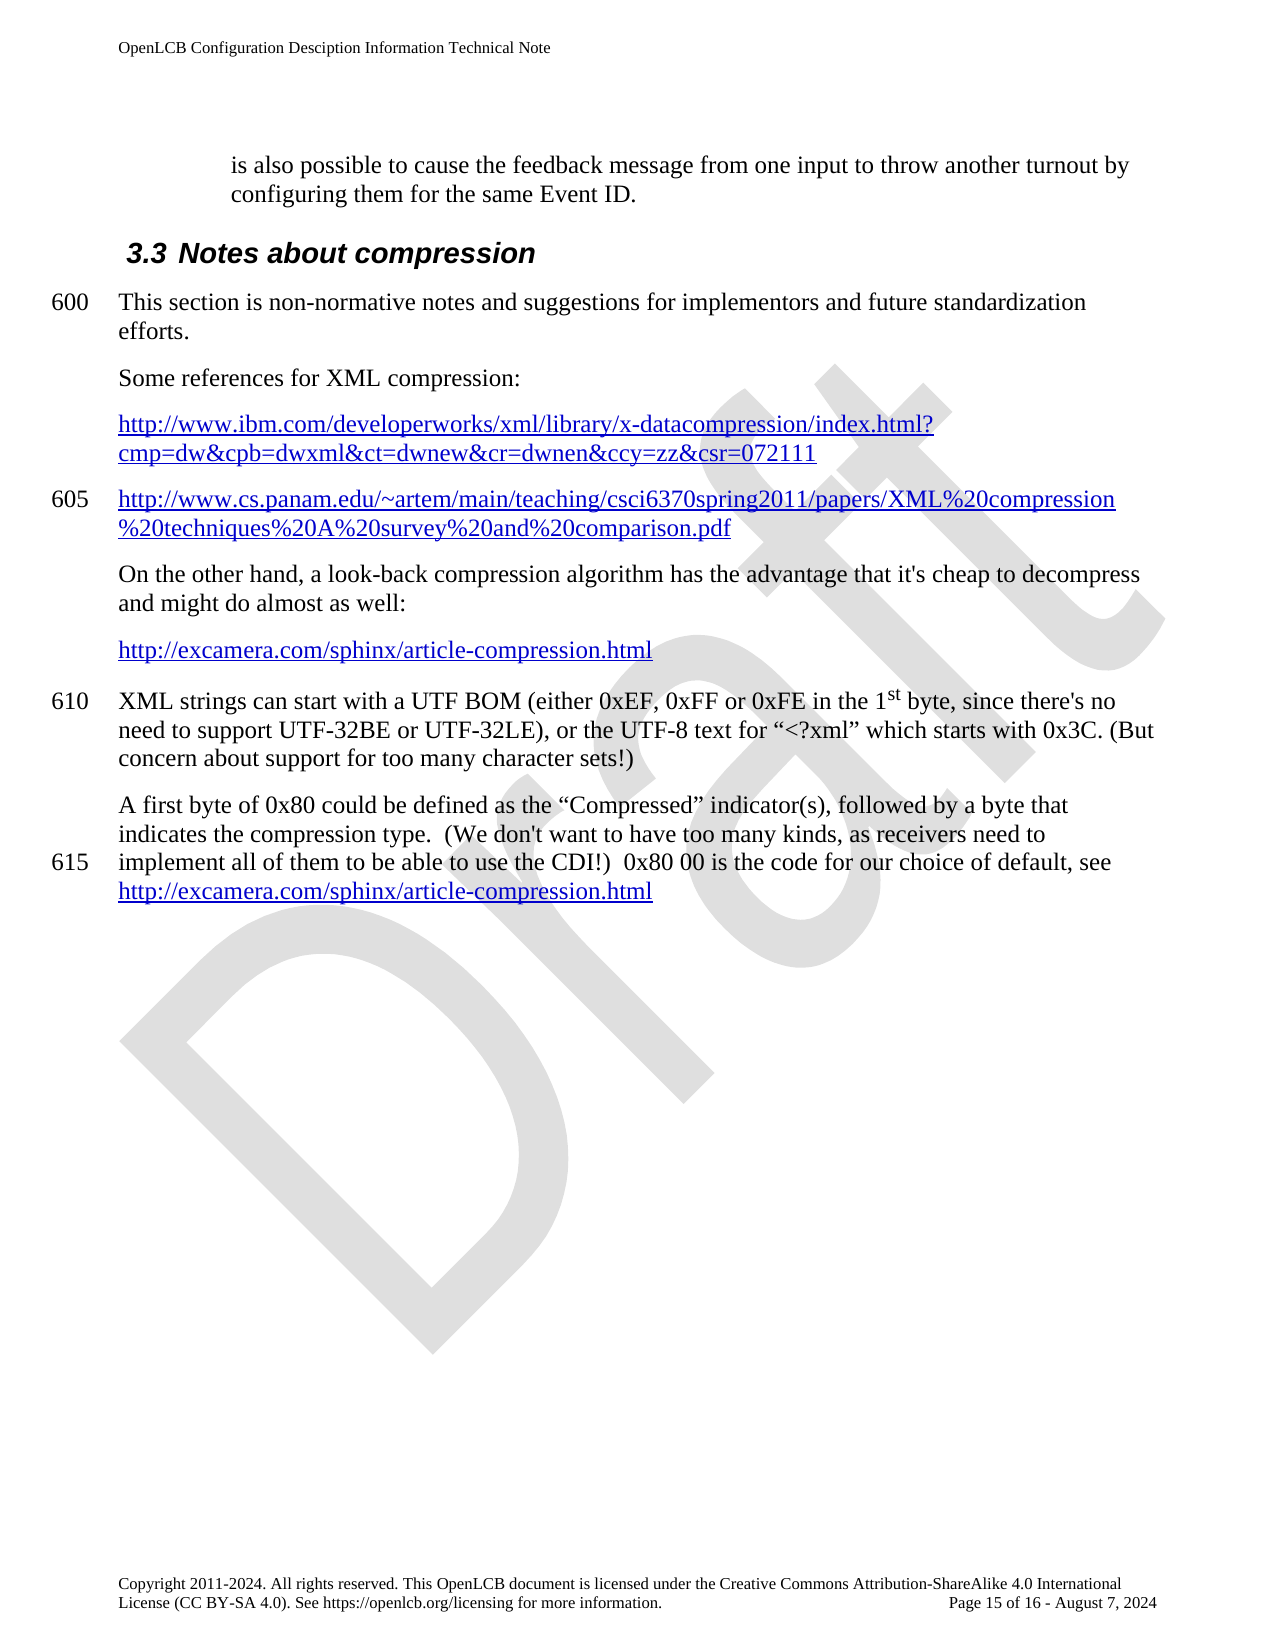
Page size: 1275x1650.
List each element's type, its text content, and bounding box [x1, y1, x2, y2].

text XML strings can start with a UTF BOM (either 0xEF, 0xFF or 0xFE in the 1st byte, since there's no need to support UTF-32BE or UTF-32LE), or the UTF-8 text for “<?xml” which starts with 0x3C. (But concern about support for too many character sets!) [118, 681, 616, 772]
text http://www.ibm.com/developerworks/xml/library/x-datacompression/index.html?cmp=dw&cpb=dwxml&ct=dwnew&cr=dwnen&ccy=zz&csr=072111 [751, 436, 858, 467]
text XML strings can start with a UTF BOM (either 0xEF, 0xFF or 0xFE in the 1st byte, since there's no need to support UTF-32BE or UTF-32LE), or the UTF-8 text for “<?xml” which starts with 0x3C. (But concern about support for too many character sets!) [966, 681, 1157, 772]
text http://www.ibm.com/developerworks/xml/library/x-datacompression/index.html?cmp=dw&cpb=dwxml&ct=dwnew&cr=dwnen&ccy=zz&csr=072111 [118, 436, 701, 463]
text On the other hand, a look-back compression algorithm has the advantage that it's cheap to decompress and might do almost as well: [844, 559, 1025, 617]
text http://www.ibm.com/developerworks/xml/library/x-datacompression/index.html?cmp=dw&cpb=dwxml&ct=dwnew&cr=dwnen&ccy=zz&csr=072111 [118, 409, 718, 434]
text http://excamera.com/sphinx/article-compression.html [118, 635, 685, 660]
text This section is non-normative notes and suggestions for implementors and future standardization efforts. [118, 287, 1157, 345]
text [711, 635, 883, 663]
text On the other hand, a look-back compression algorithm has the advantage that it's cheap to decompress and might do almost as well: [1032, 559, 1157, 617]
text http://www.cs.panam.edu/~artem/main/teaching/csci6370spring2011/papers/XML%20compression%20techniques%20A%20survey%20and%20comparison.pdf [825, 511, 950, 542]
text http://www.ibm.com/developerworks/xml/library/x-datacompression/index.html?cmp=dw&cpb=dwxml&ct=dwnew&cr=dwnen&ccy=zz&csr=072111 [919, 409, 1157, 467]
text A first byte of 0x80 could be defined as the “Compressed” indicator(s), followed by a byte that indicates the compression type. (We don't want to have too many kinds, as receivers need to implement all of them to be able to use the CDI!) 0x80 00 is the code for our choice of default, see http://excamera.com/sphinx/article-compression.html [732, 790, 850, 905]
text http://www.cs.panam.edu/~artem/main/teaching/csci6370spring2011/papers/XML%20compression%20techniques%20A%20survey%20and%20comparison.pdf [118, 511, 762, 542]
text A first byte of 0x80 could be defined as the “Compressed” indicator(s), followed by a byte that indicates the compression type. (We don't want to have too many kinds, as receivers need to implement all of them to be able to use the CDI!) 0x80 00 is the code for our choice of default, see http://excamera.com/sphinx/article-compression.html [118, 790, 521, 901]
text Some references for XML compression: [118, 363, 834, 391]
text On the other hand, a look-back compression algorithm has the advantage that it's cheap to decompress and might do almost as well: [118, 559, 837, 617]
list is also possible to cause the feedback message from one input to throw another turnout by configuring them for the same Event ID. [193, 150, 1157, 207]
text http://www.cs.panam.edu/~artem/main/teaching/csci6370spring2011/papers/XML%20compression%20techniques%20A%20survey%20and%20comparison.pdf [957, 484, 1157, 542]
text [920, 635, 1077, 663]
text http://www.cs.panam.edu/~artem/main/teaching/csci6370spring2011/papers/XML%20compression%20techniques%20A%20survey%20and%20comparison.pdf [118, 484, 729, 509]
text A first byte of 0x80 could be defined as the “Compressed” indicator(s), followed by a byte that indicates the compression type. (We don't want to have too many kinds, as receivers need to implement all of them to be able to use the CDI!) 0x80 00 is the code for our choice of default, see http://excamera.com/sphinx/article-compression.html [869, 790, 1157, 905]
text A first byte of 0x80 could be defined as the “Compressed” indicator(s), followed by a byte that indicates the compression type. (We don't want to have too many kinds, as receivers need to implement all of them to be able to use the CDI!) 0x80 00 is the code for our choice of default, see http://excamera.com/sphinx/article-compression.html [534, 790, 708, 905]
text XML strings can start with a UTF BOM (either 0xEF, 0xFF or 0xFE in the 1st byte, since there's no need to support UTF-32BE or UTF-32LE), or the UTF-8 text for “<?xml” which starts with 0x3C. (But concern about support for too many character sets!) [639, 681, 766, 772]
text XML strings can start with a UTF BOM (either 0xEF, 0xFF or 0xFE in the 1st byte, since there's no need to support UTF-32BE or UTF-32LE), or the UTF-8 text for “<?xml” which starts with 0x3C. (But concern about support for too many character sets!) [786, 681, 992, 772]
text [836, 363, 1157, 391]
subtitle Notes about compression [118, 236, 1157, 270]
